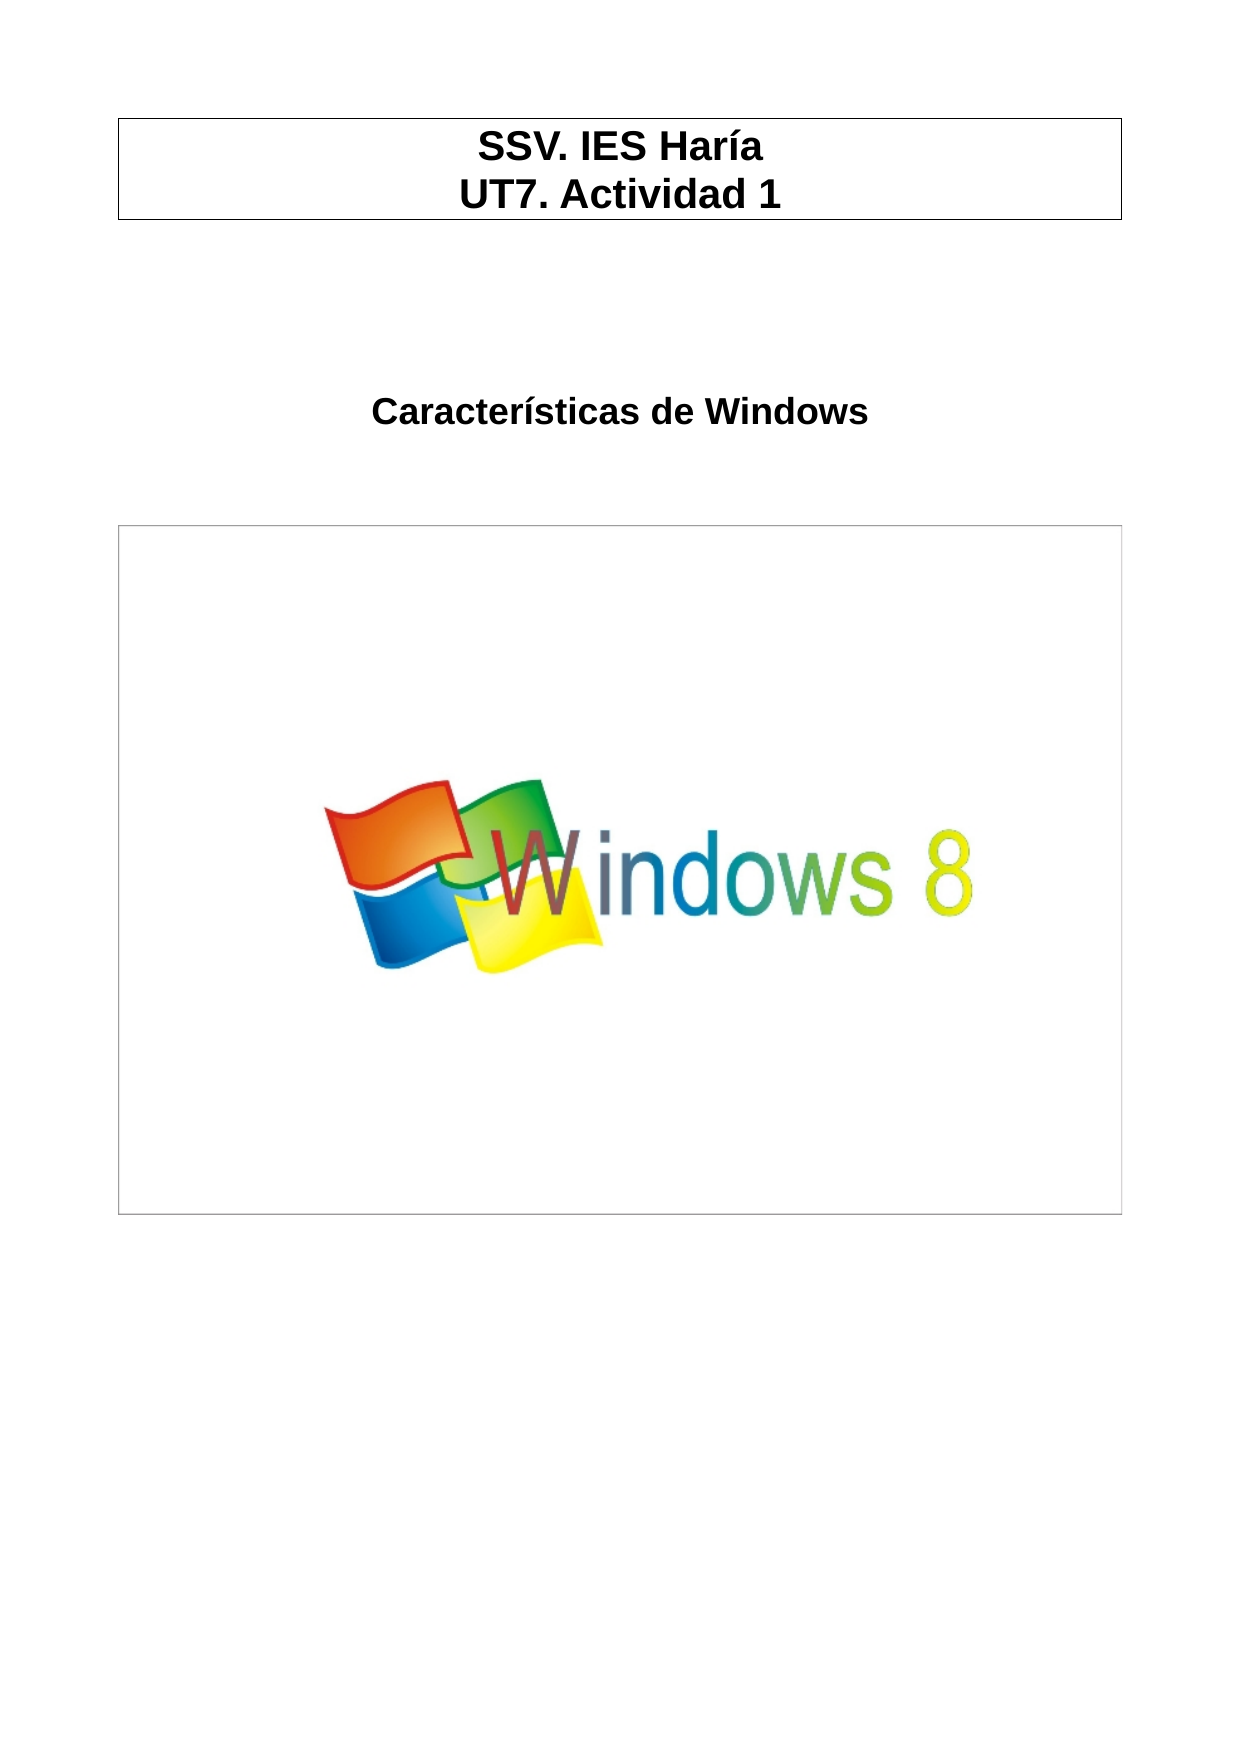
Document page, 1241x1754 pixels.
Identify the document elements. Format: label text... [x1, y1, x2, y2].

text UT7. Actividad 1 [119, 166, 1121, 219]
picture [118, 525, 1123, 1215]
text SSV. IES Haría [119, 119, 1121, 166]
subtitle Características de Windows [118, 389, 1122, 432]
